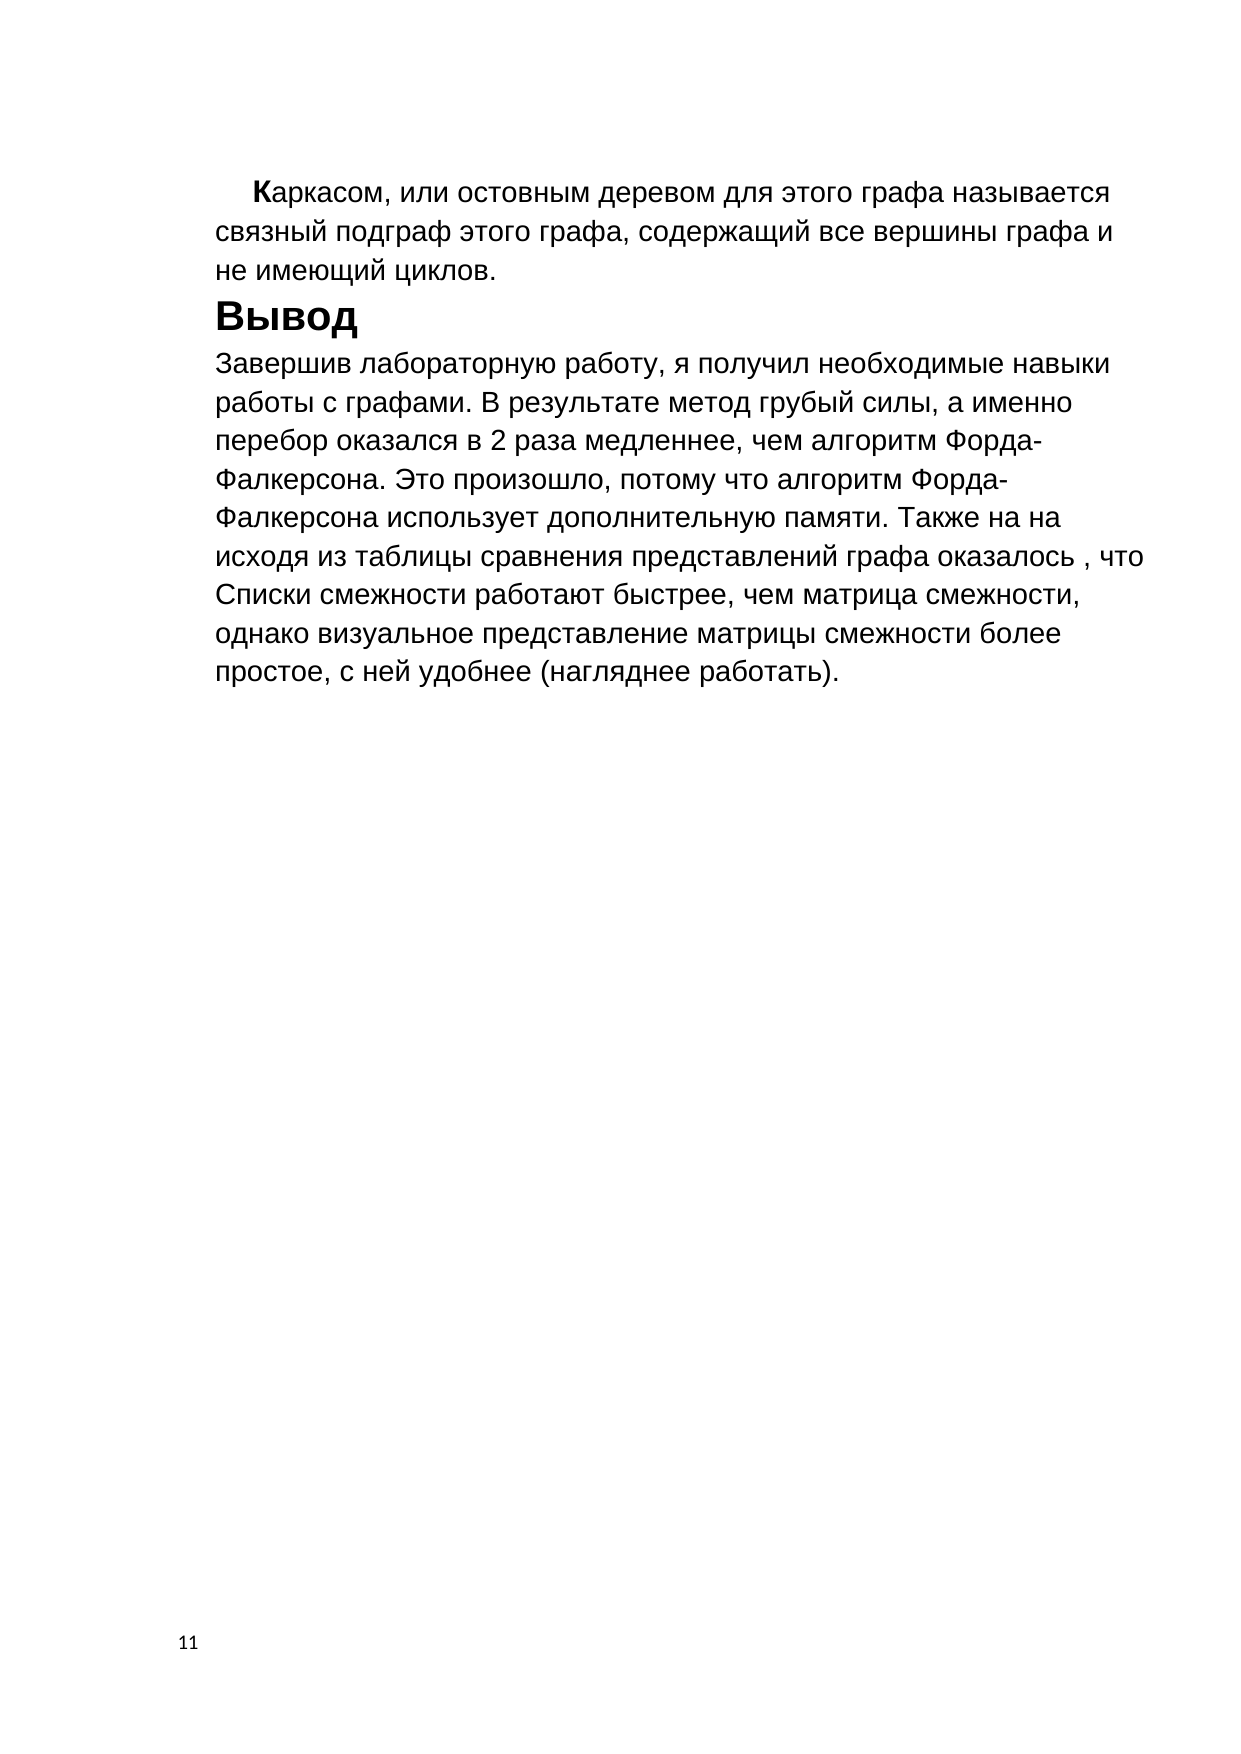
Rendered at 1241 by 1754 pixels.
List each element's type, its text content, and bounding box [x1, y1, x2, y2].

text Завершив лабораторную работу, я получил необходимые навыки работы с графами. В результате метод грубый силы, а именно перебор оказался в 2 раза медленнее, чем алгоритм Форда-Фалкерсона. Это произошло, потому что алгоритм Форда-Фалкерсона использует дополнительную памяти. Также на на исходя из таблицы сравнения представлений графа оказалось , что Списки смежности работают быстрее, чем матрица смежности, однако визуальное представление матрицы смежности более простое, с ней удобнее (нагляднее работать). [215, 346, 1152, 688]
text Вывод [215, 291, 1152, 339]
text Каркасом, или остовным деревом для этого графа называется связный подграф этого графа, содержащий все вершины графа и не имеющий циклов. [215, 173, 1152, 286]
